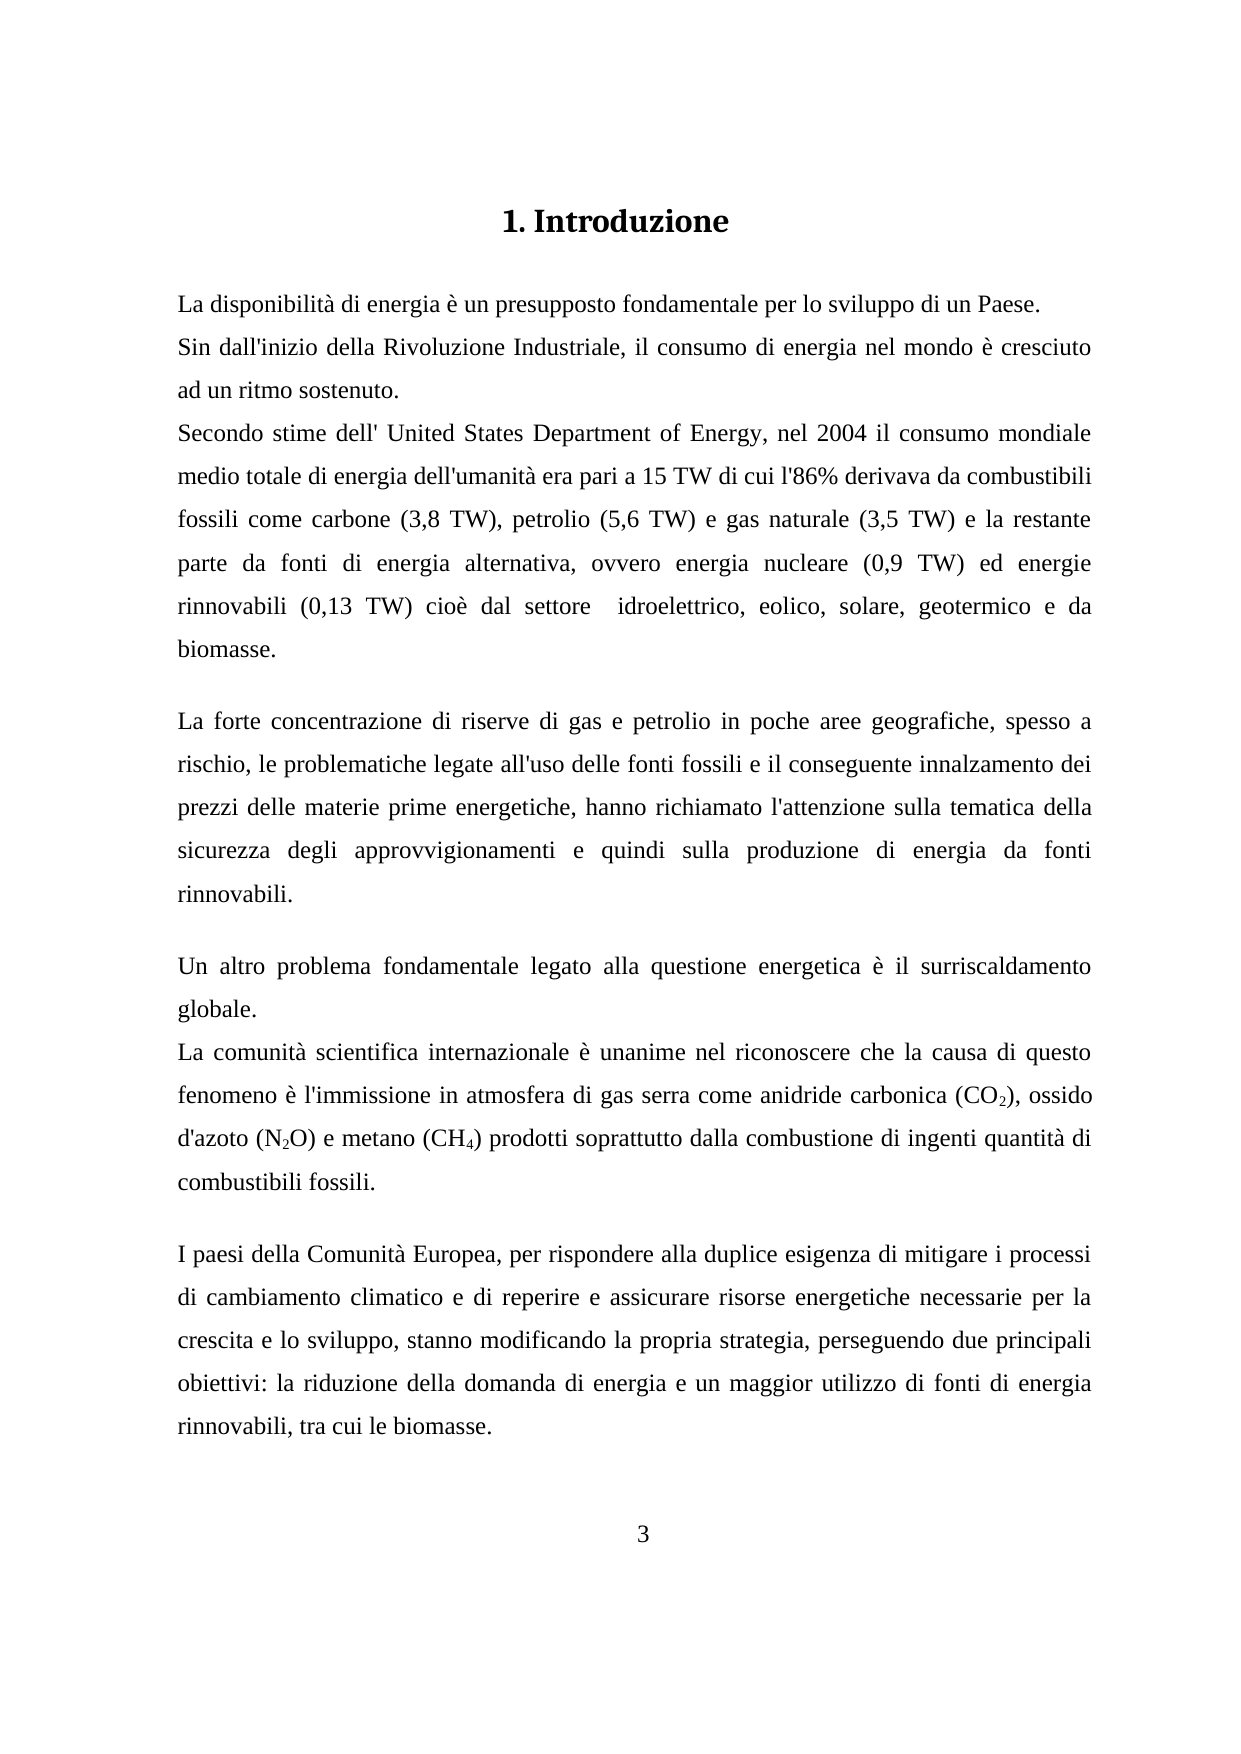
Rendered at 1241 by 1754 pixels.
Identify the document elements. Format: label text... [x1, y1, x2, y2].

text I paesi della Comunità Europea, per rispondere alla duplice esigenza di mitigare i processi di cambiamento climatico e di reperire e assicurare risorse energetiche necessarie per la crescita e lo sviluppo, stanno modificando la propria strategia, perseguendo due principali obiettivi: la riduzione della domanda di energia e un maggior utilizzo di fonti di energia rinnovabili, tra cui le biomasse. [177, 1239, 1093, 1440]
text Secondo stime dell' United States Department of Energy, nel 2004 il consumo mondiale medio totale di energia dell'umanità era pari a 15 TW di cui l'86% derivava da combustibili fossili come carbone (3,8 TW), petrolio (5,6 TW) e gas naturale (3,5 TW) e la restante parte da fonti di energia alternativa, ovvero energia nucleare (0,9 TW) ed energie rinnovabili (0,13 TW) cioè dal settore idroelettrico, eolico, solare, geotermico e da biomasse. [177, 418, 1093, 663]
text La forte concentrazione di riserve di gas e petrolio in poche aree geografiche, spesso a rischio, le problematiche legate all'uso delle fonti fossili e il conseguente innalzamento dei prezzi delle materie prime energetiche, hanno richiamato l'attenzione sulla tematica della sicurezza degli approvvigionamenti e quindi sulla produzione di energia da fonti rinnovabili. [177, 706, 1093, 907]
text Sin dall'inizio della Rivoluzione Industriale, il consumo di energia nel mondo è cresciuto ad un ritmo sostenuto. [177, 332, 1093, 404]
text La comunità scientifica internazionale è unanime nel riconoscere che la causa di questo fenomeno è l'immissione in atmosfera di gas serra come anidride carbonica (CO2), ossido d'azoto (N2O) e metano (CH4) prodotti soprattutto dalla combustione di ingenti quantità di combustibili fossili. [177, 1037, 1093, 1195]
subtitle Introduzione [140, 202, 1093, 241]
text La disponibilità di energia è un presupposto fondamentale per lo sviluppo di un Paese. [177, 289, 1093, 318]
text Un altro problema fondamentale legato alla questione energetica è il surriscaldamento globale. [177, 951, 1093, 1023]
